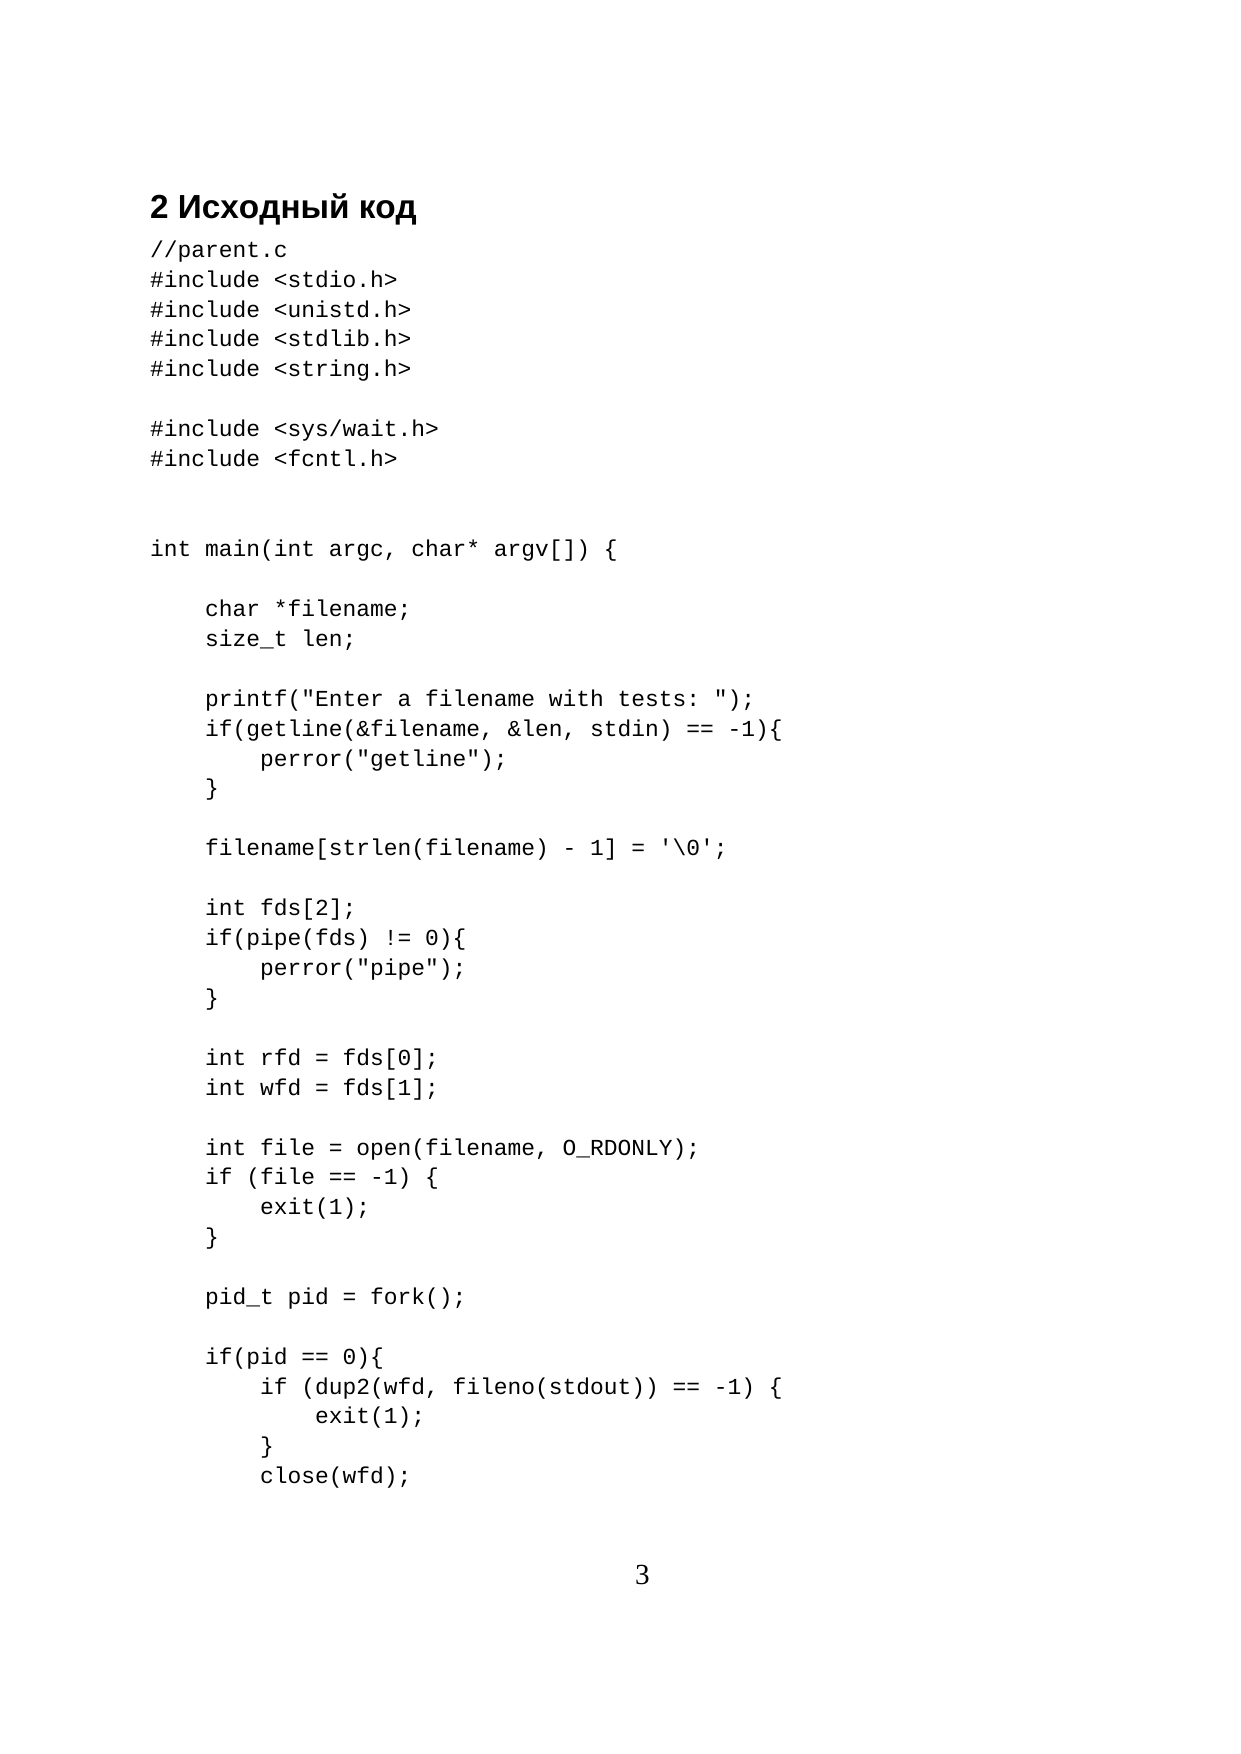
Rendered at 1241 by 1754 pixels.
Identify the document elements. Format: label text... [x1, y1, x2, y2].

text if (file == -1) { [150, 1166, 1091, 1192]
text } [150, 1435, 1091, 1461]
text size_t len; [150, 627, 1091, 653]
text int main(int argc, char* argv[]) { [150, 538, 1091, 563]
text #include <sys/wait.h> [150, 418, 1091, 443]
text #include <fcntl.h> [150, 447, 1091, 473]
text pid_t pid = fork(); [150, 1285, 1091, 1311]
text int wfd = fds[1]; [150, 1076, 1091, 1102]
text if (dup2(wfd, fileno(stdout)) == -1) { [150, 1375, 1091, 1401]
text char *filename; [150, 598, 1091, 623]
text int file = open(filename, O_RDONLY); [150, 1136, 1091, 1162]
text #include <string.h> [150, 358, 1091, 383]
text #include <stdio.h> [150, 268, 1091, 294]
text printf("Enter a filename with tests: "); [150, 687, 1091, 713]
text int fds[2]; [150, 897, 1091, 923]
text } [150, 1225, 1091, 1251]
text if(pipe(fds) != 0){ [150, 927, 1091, 952]
text if(getline(&filename, &len, stdin) == -1){ [150, 717, 1091, 743]
subtitle 2 Исходный код [150, 187, 1091, 226]
text perror("pipe"); [150, 956, 1091, 982]
text } [150, 777, 1091, 803]
text filename[strlen(filename) - 1] = '\0'; [150, 837, 1091, 863]
text exit(1); [150, 1196, 1091, 1221]
text if(pid == 0){ [150, 1345, 1091, 1371]
text exit(1); [150, 1405, 1091, 1431]
text close(wfd); [150, 1464, 1091, 1490]
text int rfd = fds[0]; [150, 1046, 1091, 1072]
text } [150, 986, 1091, 1012]
text #include <stdlib.h> [150, 328, 1091, 354]
text perror("getline"); [150, 747, 1091, 773]
text #include <unistd.h> [150, 298, 1091, 324]
text //parent.c [150, 238, 1091, 264]
